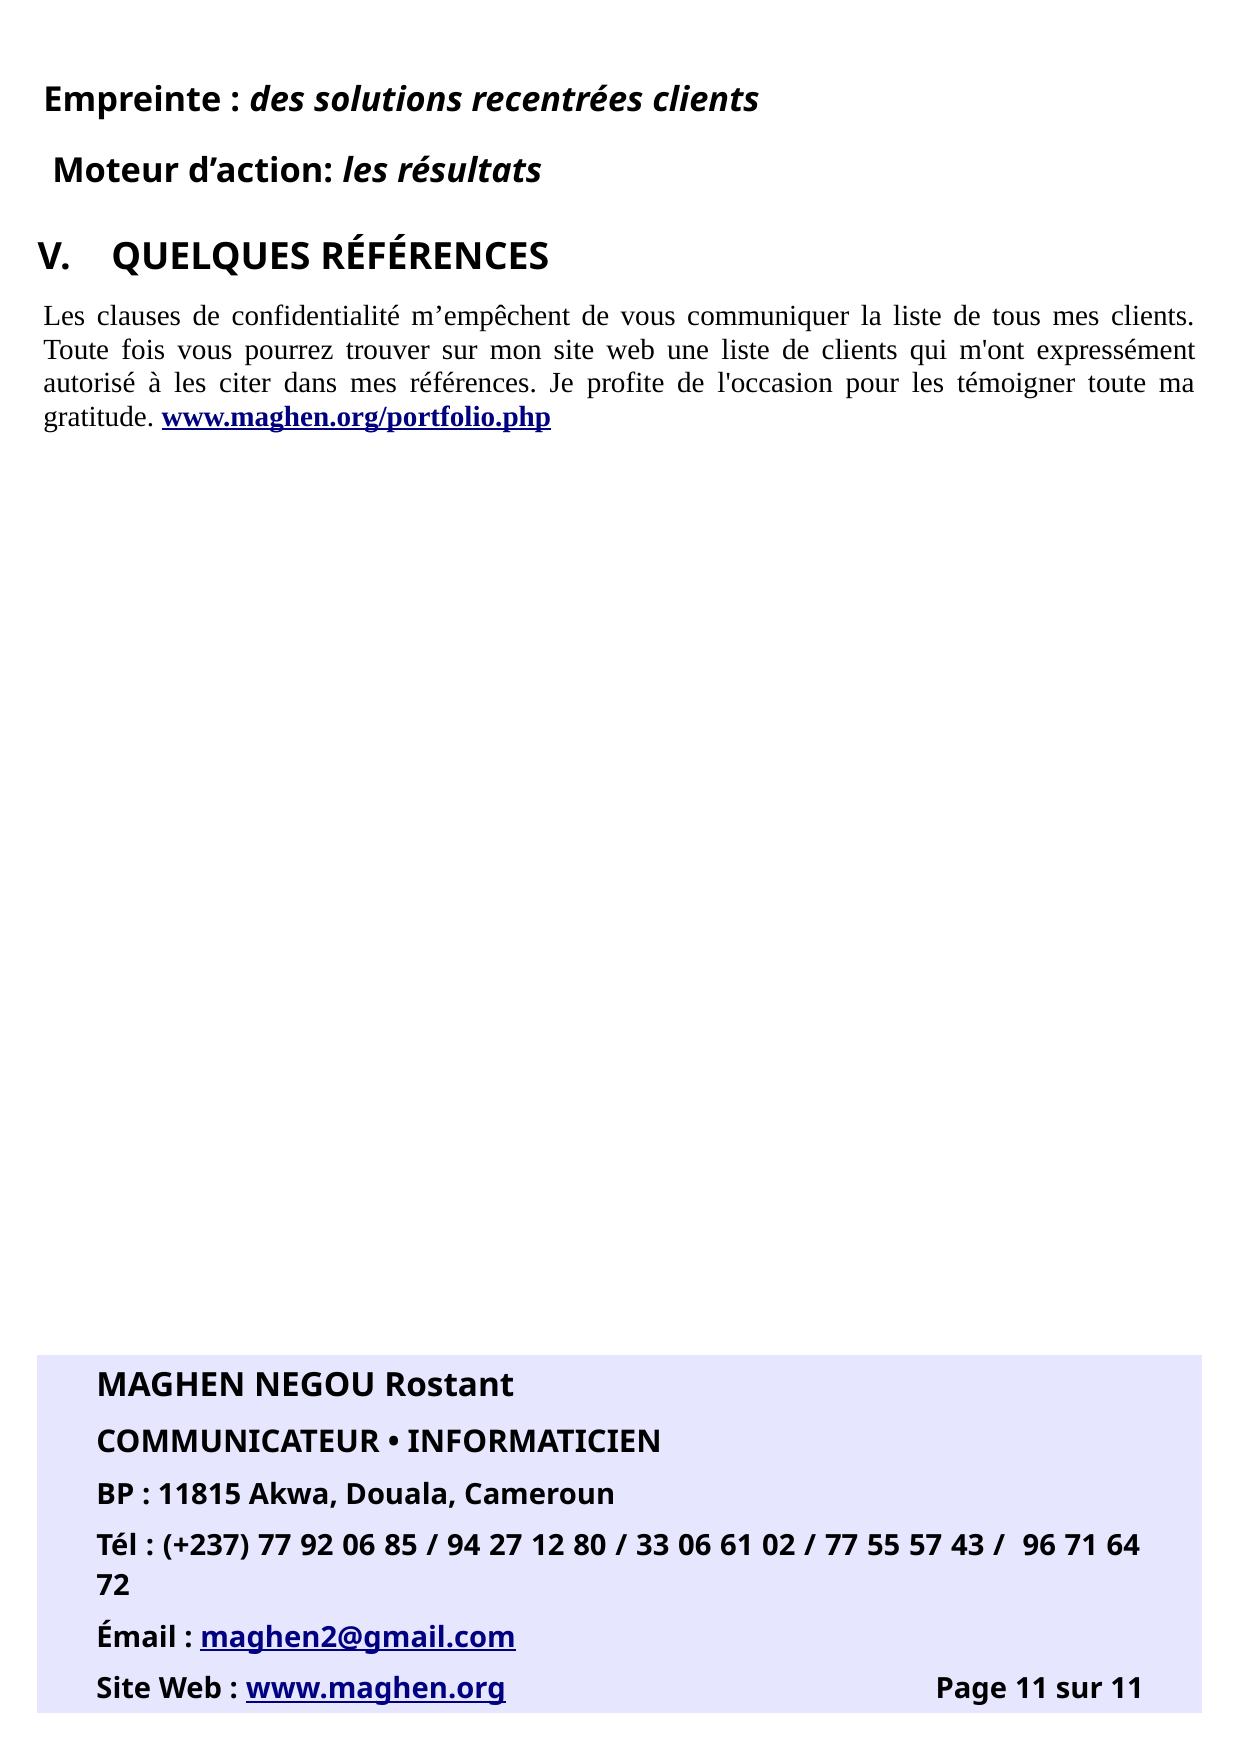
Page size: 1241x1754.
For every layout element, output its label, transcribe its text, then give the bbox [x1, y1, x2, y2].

text Les clauses de confidentialité m’empêchent de vous communiquer la liste de tous mes clients. Toute fois vous pourrez trouver sur mon site web une liste de clients qui m'ont expressément autorisé à les citer dans mes références. Je profite de l'occasion pour les témoigner toute ma gratitude. www.maghen.org/portfolio.php [43, 298, 1196, 433]
subtitle QUELQUES RÉFÉRENCES [37, 229, 1202, 280]
text Empreinte : des solutions recentrées clients [43, 75, 1196, 122]
text Moteur d’action: les résultats [43, 145, 1196, 192]
